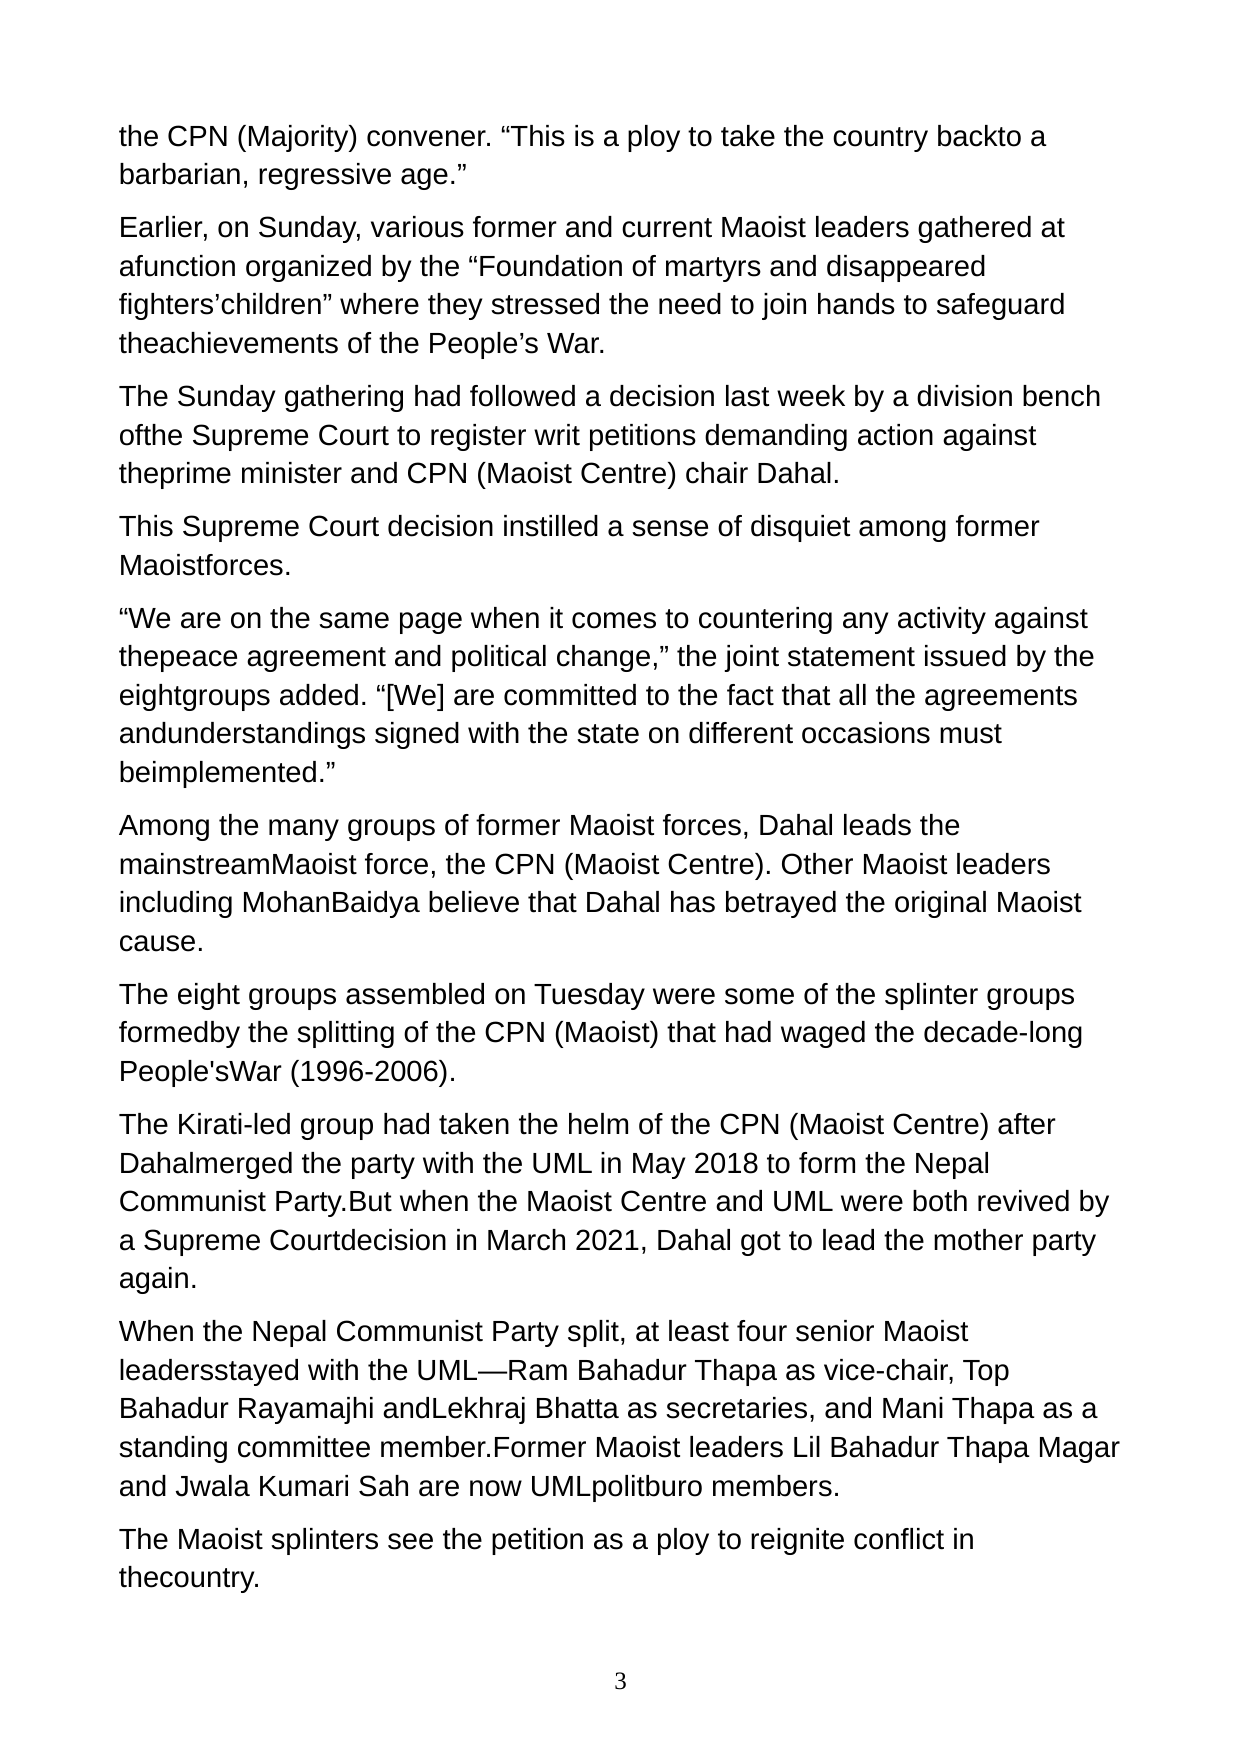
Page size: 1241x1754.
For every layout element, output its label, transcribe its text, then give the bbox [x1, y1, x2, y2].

text The eight groups assembled on Tuesday were some of the splinter groups formedby the splitting of the CPN (Maoist) that had waged the decade-long People'sWar (1996-2006). [118, 977, 1122, 1087]
text Earlier, on Sunday, various former and current Maoist leaders gathered at afunction organized by the “Foundation of martyrs and disappeared fighters’children” where they stressed the need to join hands to safeguard theachievements of the People’s War. [118, 210, 1122, 359]
text When the Nepal Communist Party split, at least four senior Maoist leadersstayed with the UML—Ram Bahadur Thapa as vice-chair, Top Bahadur Rayamajhi andLekhraj Bhatta as secretaries, and Mani Thapa as a standing committee member.Former Maoist leaders Lil Bahadur Thapa Magar and Jwala Kumari Sah are now UMLpolitburo members. [118, 1314, 1122, 1502]
text “We are on the same page when it comes to countering any activity against thepeace agreement and political change,” the joint statement issued by the eightgroups added. “[We] are committed to the fact that all the agreements andunderstandings signed with the state on different occasions must beimplemented.” [118, 601, 1122, 788]
text the CPN (Majority) convener. “This is a ploy to take the country backto a barbarian, regressive age.” [118, 118, 1122, 191]
text Among the many groups of former Maoist forces, Dahal leads the mainstreamMaoist force, the CPN (Maoist Centre). Other Maoist leaders including MohanBaidya believe that Dahal has betrayed the original Maoist cause. [118, 808, 1122, 957]
text The Maoist splinters see the petition as a ploy to reignite conflict in thecountry. [118, 1522, 1122, 1594]
text The Kirati-led group had taken the helm of the CPN (Maoist Centre) after Dahalmerged the party with the UML in May 2018 to form the Nepal Communist Party.But when the Maoist Centre and UML were both revived by a Supreme Courtdecision in March 2021, Dahal got to lead the mother party again. [118, 1107, 1122, 1295]
text This Supreme Court decision instilled a sense of disquiet among former Maoistforces. [118, 509, 1122, 581]
text The Sunday gathering had followed a decision last week by a division bench ofthe Supreme Court to register writ petitions demanding action against theprime minister and CPN (Maoist Centre) chair Dahal. [118, 379, 1122, 489]
